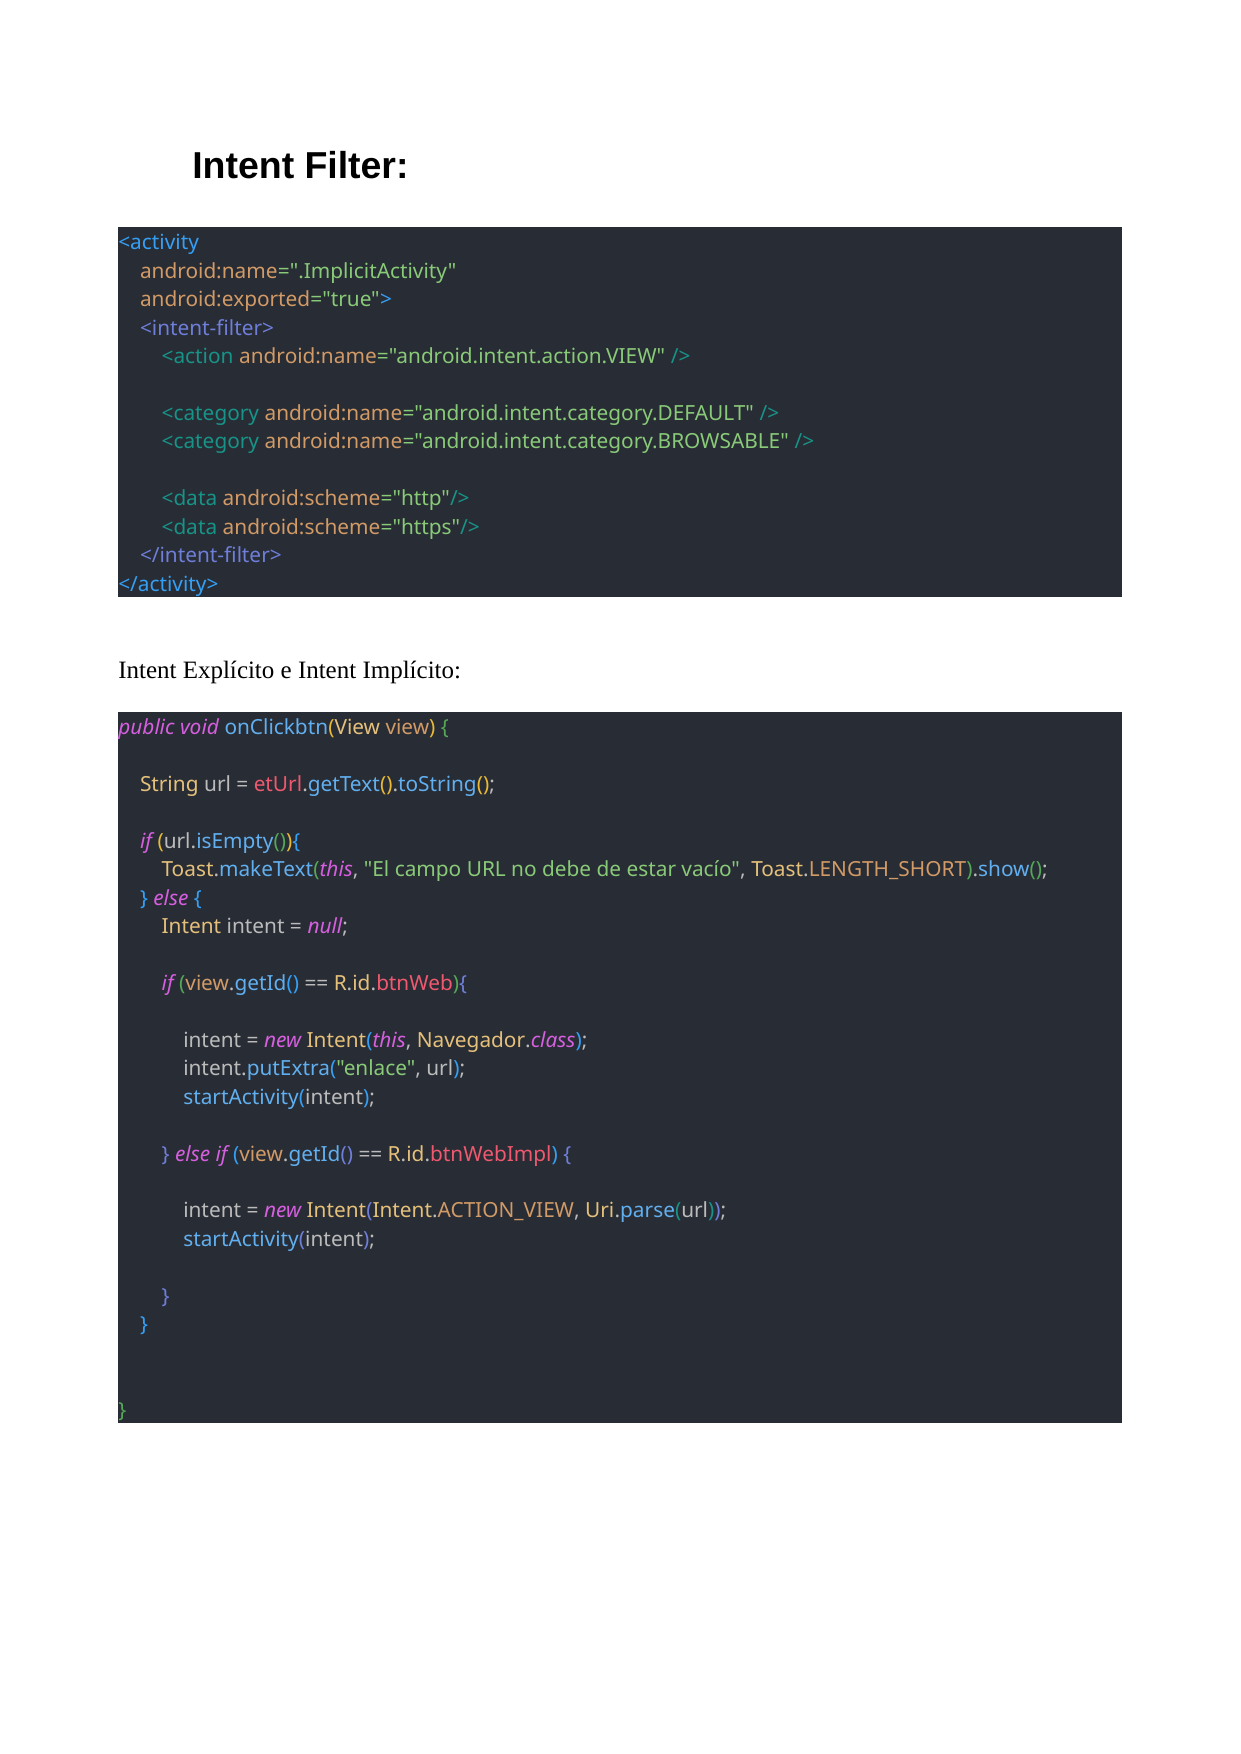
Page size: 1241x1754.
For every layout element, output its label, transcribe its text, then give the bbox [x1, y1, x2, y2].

text <activity android:name=".ImplicitActivity" android:exported="true"> <intent-filter> <action android:name="android.intent.action.VIEW" /> <category android:name="android.intent.category.DEFAULT" /> <category android:name="android.intent.category.BROWSABLE" /> <data android:scheme="http"/> <data android:scheme="https"/> </intent-filter> </activity> [118, 227, 1122, 597]
subtitle Intent Filter: [118, 143, 1122, 186]
text public void onClickbtn(View view) { String url = etUrl.getText().toString(); if (url.isEmpty()){ Toast.makeText(this, "El campo URL no debe de estar vacío", Toast.LENGTH_SHORT).show(); } else { Intent intent = null; if (view.getId() == R.id.btnWeb){ intent = new Intent(this, Navegador.class); intent.putExtra("enlace", url); startActivity(intent); } else if (view.getId() == R.id.btnWebImpl) { intent = new Intent(Intent.ACTION_VIEW, Uri.parse(url)); startActivity(intent); } } } [118, 712, 1122, 1423]
text Intent Explícito e Intent Implícito: [118, 655, 1122, 683]
